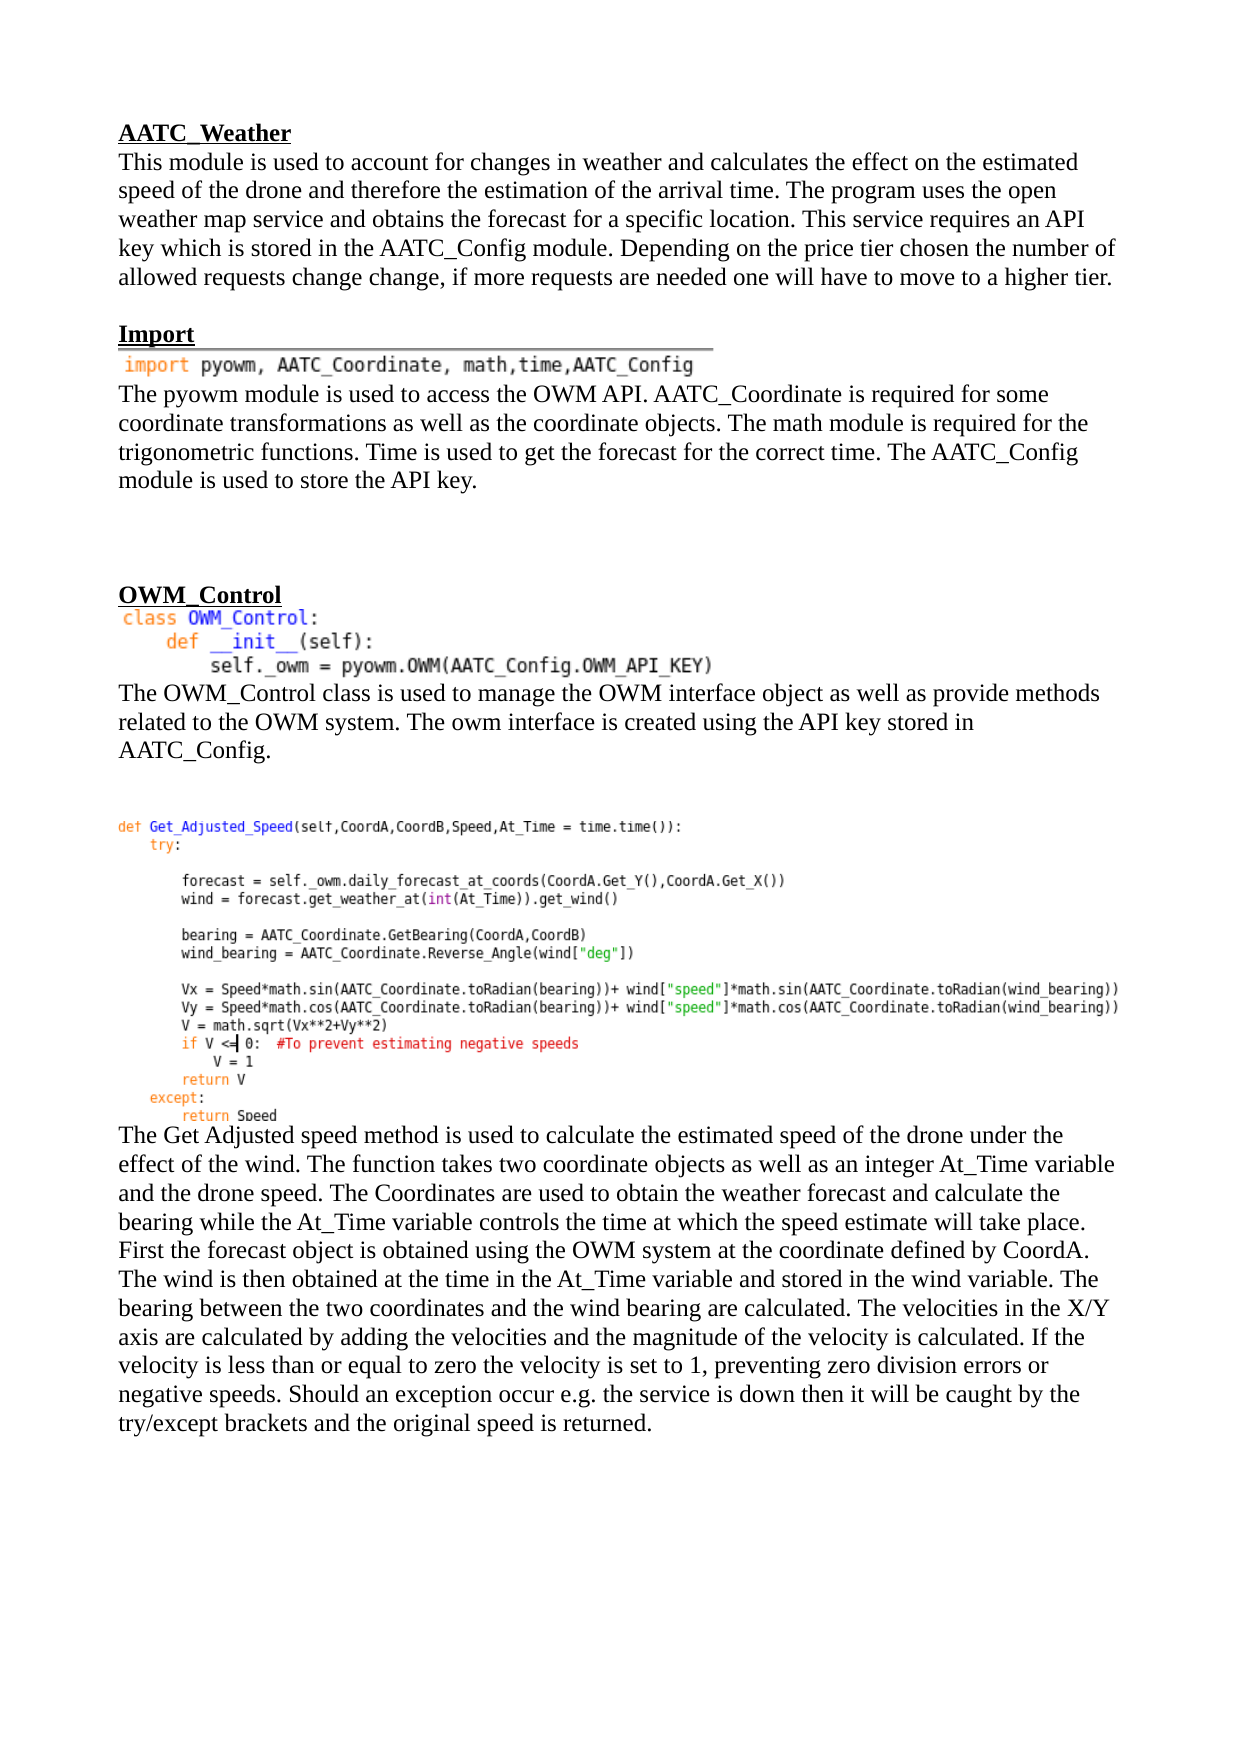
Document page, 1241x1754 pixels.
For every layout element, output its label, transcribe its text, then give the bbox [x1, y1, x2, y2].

text The OWM_Control class is used to manage the OWM interface object as well as provide methods related to the OWM system. The owm interface is created using the API key stored in AATC_Config. [118, 609, 1122, 764]
text The pyowm module is used to access the OWM API. AATC_Coordinate is required for some coordinate transformations as well as the coordinate objects. The math module is required for the trigonometric functions. Time is used to get the forecast for the correct time. The AATC_Config module is used to store the API key. [118, 348, 1122, 494]
text The Get Adjusted speed method is used to calculate the estimated speed of the drone under the effect of the wind. The function takes two coordinate objects as well as an integer At_Time variable and the drone speed. The Coordinates are used to obtain the weather forecast and calculate the bearing while the At_Time variable controls the time at which the speed estimate will take place. [118, 1121, 1122, 1235]
text AATC_Weather [118, 118, 1122, 147]
text This module is used to account for changes in weather and calculates the effect on the estimated speed of the drone and therefore the estimation of the arrival time. The program uses the open weather map service and obtains the forecast for a specific location. This service requires an API key which is stored in the AATC_Config module. Depending on the price tier chosen the number of allowed requests change change, if more requests are needed one will have to move to a higher tier. [118, 147, 1122, 291]
text First the forecast object is obtained using the OWM system at the coordinate defined by CoordA. The wind is then obtained at the time in the At_Time variable and stored in the wind variable. The bearing between the two coordinates and the wind bearing are calculated. The velocities in the X/Y axis are calculated by adding the velocities and the magnitude of the velocity is calculated. If the velocity is less than or equal to zero the velocity is set to 1, preventing zero division errors or negative speeds. Should an exception occur e.g. the service is down then it will be caught by the try/except brackets and the original speed is returned. [118, 1235, 1122, 1437]
text Import [118, 319, 1122, 348]
picture [118, 348, 714, 380]
text OWM_Control [118, 581, 1122, 609]
picture [118, 609, 728, 679]
picture [118, 821, 1123, 1121]
